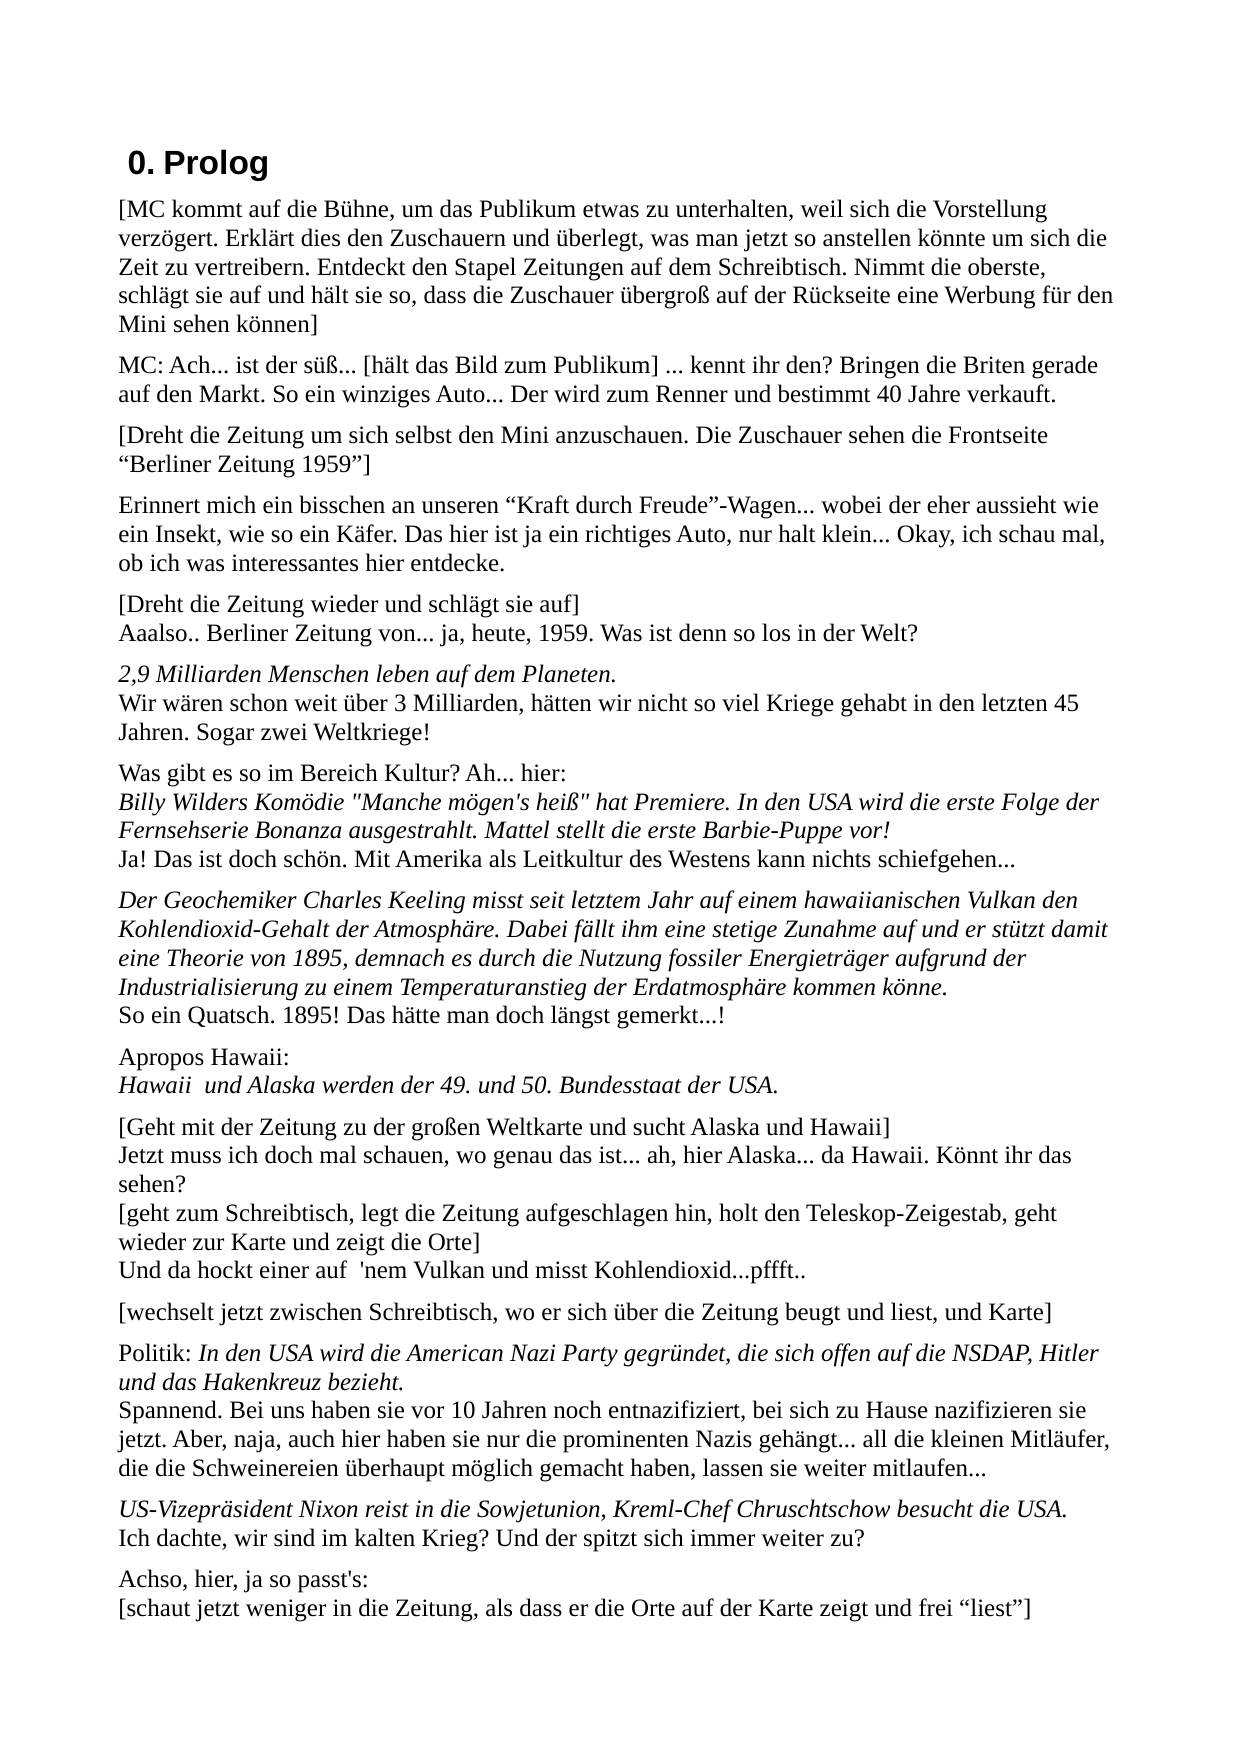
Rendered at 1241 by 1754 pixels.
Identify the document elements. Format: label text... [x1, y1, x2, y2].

subtitle Prolog [118, 143, 1122, 182]
text Was gibt es so im Bereich Kultur? Ah... hier: Billy Wilders Komödie "Manche mögen's heiß" hat Premiere. In den USA wird die erste Folge der Fernsehserie Bonanza ausgestrahlt. Mattel stellt die erste Barbie-Puppe vor! Ja! Das ist doch schön. Mit Amerika als Leitkultur des Westens kann nichts schiefgehen... [118, 758, 1122, 873]
text MC: Ach... ist der süß... [hält das Bild zum Publikum] ... kennt ihr den? Bringen die Briten gerade auf den Markt. So ein winziges Auto... Der wird zum Renner und bestimmt 40 Jahre verkauft. [118, 351, 1122, 408]
text Der Geochemiker Charles Keeling misst seit letztem Jahr auf einem hawaiianischen Vulkan den Kohlendioxid-Gehalt der Atmosphäre. Dabei fällt ihm eine stetige Zunahme auf und er stützt damit eine Theorie von 1895, demnach es durch die Nutzung fossiler Energieträger aufgrund der Industrialisierung zu einem Temperaturanstieg der Erdatmosphäre kommen könne. So ein Quatsch. 1895! Das hätte man doch längst gemerkt...! [118, 886, 1122, 1029]
text [Geht mit der Zeitung zu der großen Weltkarte und sucht Alaska und Hawaii] Jetzt muss ich doch mal schauen, wo genau das ist... ah, hier Alaska... da Hawaii. Könnt ihr das sehen? [geht zum Schreibtisch, legt die Zeitung aufgeschlagen hin, holt den Teleskop-Zeigestab, geht wieder zur Karte und zeigt die Orte] Und da hockt einer auf 'nem Vulkan und misst Kohlendioxid...pffft.. [118, 1112, 1122, 1284]
text Erinnert mich ein bisschen an unseren “Kraft durch Freude”-Wagen... wobei der eher aussieht wie ein Insekt, wie so ein Käfer. Das hier ist ja ein richtiges Auto, nur halt klein... Okay, ich schau mal, ob ich was interessantes hier entdecke. [118, 491, 1122, 577]
text [wechselt jetzt zwischen Schreibtisch, wo er sich über die Zeitung beugt und liest, und Karte] [118, 1297, 1122, 1326]
text Politik: In den USA wird die American Nazi Party gegründet, die sich offen auf die NSDAP, Hitler und das Hakenkreuz bezieht. Spannend. Bei uns haben sie vor 10 Jahren noch entnazifiziert, bei sich zu Hause nazifizieren sie jetzt. Aber, naja, auch hier haben sie nur die prominenten Nazis gehängt... all die kleinen Mitläufer, die die Schweinereien überhaupt möglich gemacht haben, lassen sie weiter mitlaufen... [118, 1338, 1122, 1482]
text [Dreht die Zeitung um sich selbst den Mini anzuschauen. Die Zuschauer sehen die Frontseite “Berliner Zeitung 1959”] [118, 421, 1122, 478]
text US-Vizepräsident Nixon reist in die Sowjetunion, Kreml-Chef Chruschtschow besucht die USA. Ich dachte, wir sind im kalten Krieg? Und der spitzt sich immer weiter zu? [118, 1494, 1122, 1552]
text Achso, hier, ja so passt's: [schaut jetzt weniger in die Zeitung, als dass er die Orte auf der Karte zeigt und frei “liest”] [118, 1564, 1122, 1622]
text 2,9 Milliarden Menschen leben auf dem Planeten. Wir wären schon weit über 3 Milliarden, hätten wir nicht so viel Kriege gehabt in den letzten 45 Jahren. Sogar zwei Weltkriege! [118, 659, 1122, 746]
text [Dreht die Zeitung wieder und schlägt sie auf] Aaalso.. Berliner Zeitung von... ja, heute, 1959. Was ist denn so los in der Welt? [118, 589, 1122, 647]
text Apropos Hawaii: Hawaii und Alaska werden der 49. und 50. Bundesstaat der USA. [118, 1042, 1122, 1099]
text [MC kommt auf die Bühne, um das Publikum etwas zu unterhalten, weil sich die Vorstellung verzögert. Erklärt dies den Zuschauern und überlegt, was man jetzt so anstellen könnte um sich die Zeit zu vertreibern. Entdeckt den Stapel Zeitungen auf dem Schreibtisch. Nimmt die oberste, schlägt sie auf und hält sie so, dass die Zuschauer übergroß auf der Rückseite eine Werbung für den Mini sehen können] [118, 194, 1122, 338]
